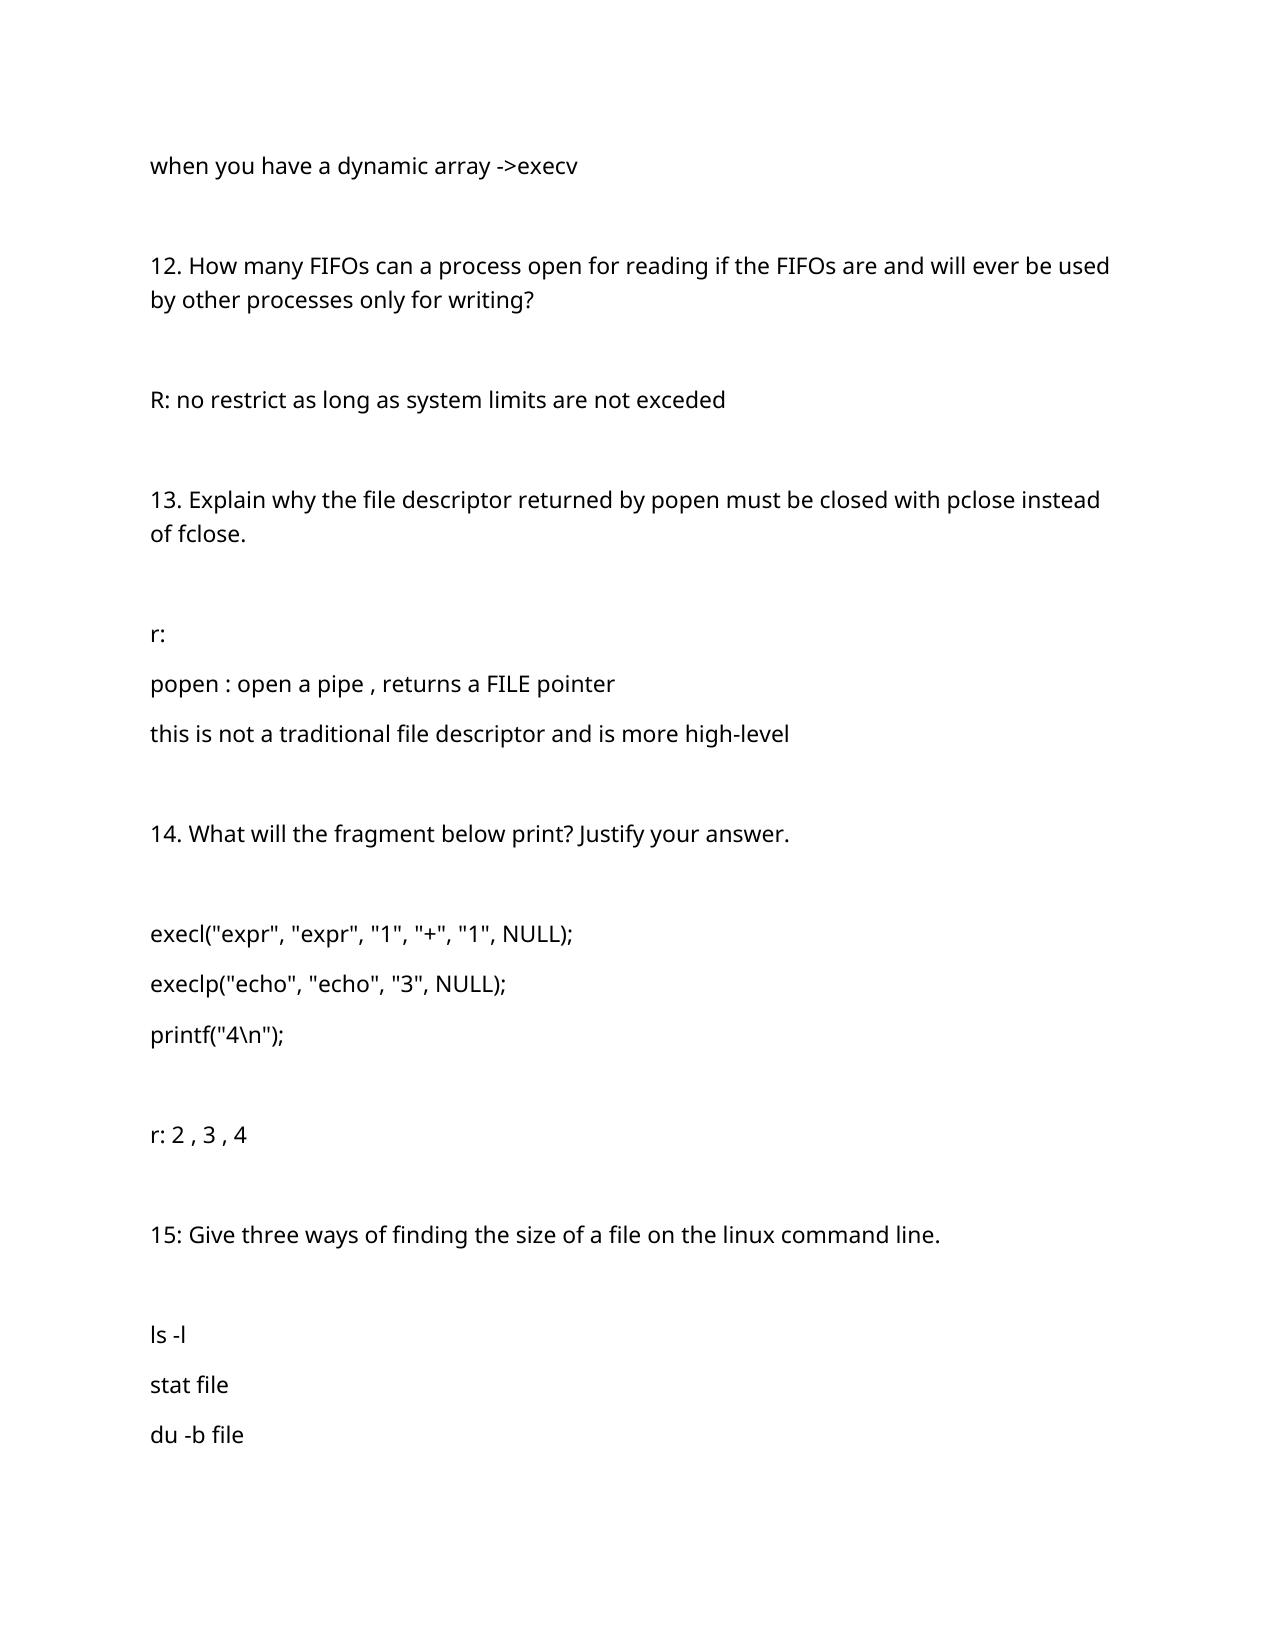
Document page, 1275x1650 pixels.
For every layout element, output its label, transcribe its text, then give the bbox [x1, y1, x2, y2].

text popen : open a pipe , returns a FILE pointer [150, 668, 1125, 699]
text printf("4\n"); [150, 1018, 1125, 1050]
text execl("expr", "expr", "1", "+", "1", NULL); [150, 918, 1125, 949]
text stat file [150, 1369, 1125, 1401]
text du -b file [150, 1419, 1125, 1451]
text 14. What will the fragment below print? Justify your answer. [150, 818, 1125, 849]
text r: 2 , 3 , 4 [150, 1119, 1125, 1150]
text 13. Explain why the file descriptor returned by popen must be closed with pclose instead of fclose. [150, 484, 1125, 549]
text when you have a dynamic array ->execv [150, 150, 1125, 181]
text ls -l [150, 1319, 1125, 1350]
text 12. How many FIFOs can a process open for reading if the FIFOs are and will ever be used by other processes only for writing? [150, 250, 1125, 315]
text R: no restrict as long as system limits are not exceded [150, 384, 1125, 415]
text r: [150, 618, 1125, 649]
text 15: Give three ways of finding the size of a file on the linux command line. [150, 1219, 1125, 1250]
text this is not a traditional file descriptor and is more high-level [150, 718, 1125, 749]
text execlp("echo", "echo", "3", NULL); [150, 968, 1125, 1000]
